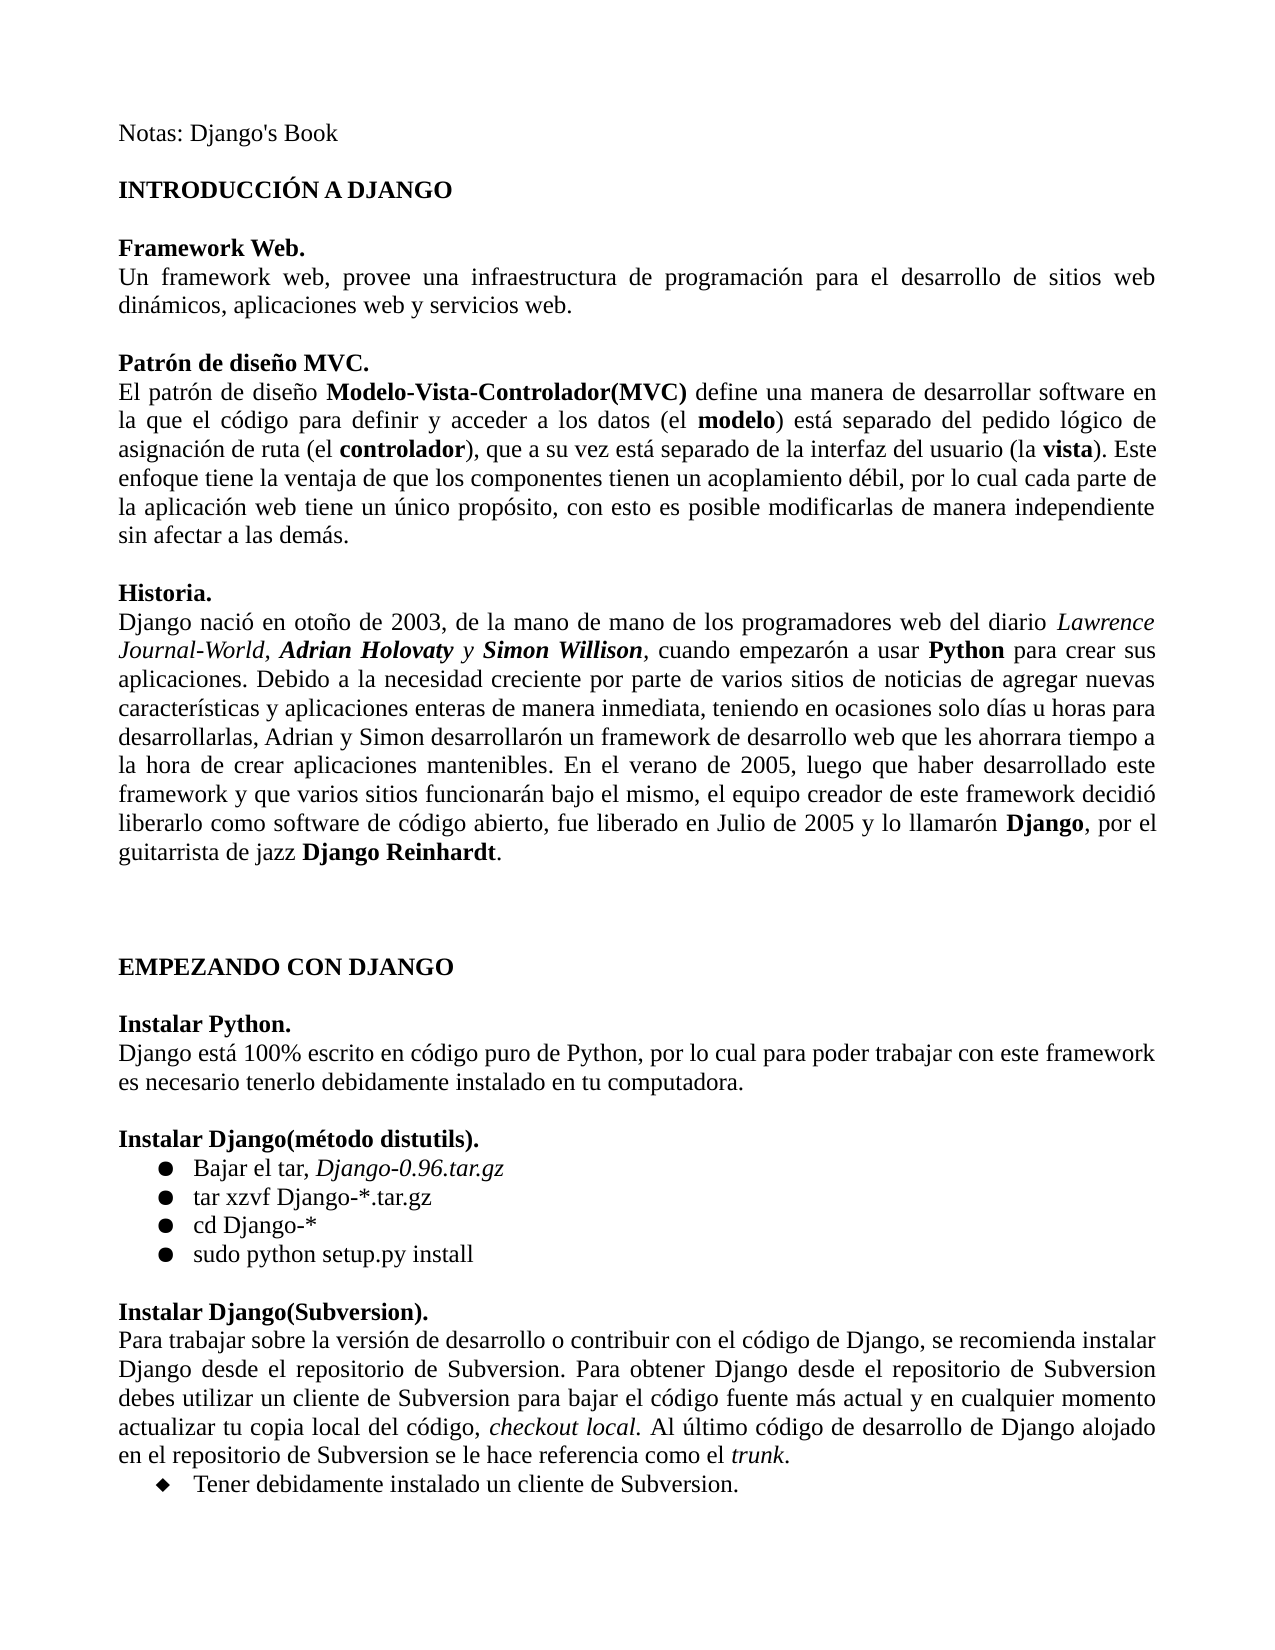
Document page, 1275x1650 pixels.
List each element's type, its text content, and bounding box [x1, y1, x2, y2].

list Bajar el tar, Django-0.96.tar.gz [156, 1153, 1157, 1182]
text Para trabajar sobre la versión de desarrollo o contribuir con el código de Django, se recomienda instalar Django desde el repositorio de Subversion. Para obtener Django desde el repositorio de Subversion debes utilizar un cliente de Subversion para bajar el código fuente más actual y en cualquier momento actualizar tu copia local del código, checkout local. Al último código de desarrollo de Django alojado en el repositorio de Subversion se le hace referencia como el trunk. [118, 1326, 1157, 1469]
text El patrón de diseño Modelo-Vista-Controlador(MVC) define una manera de desarrollar software en la que el código para definir y acceder a los datos (el modelo) está separado del pedido lógico de asignación de ruta (el controlador), que a su vez está separado de la interfaz del usuario (la vista). Este enfoque tiene la ventaja de que los componentes tienen un acoplamiento débil, por lo cual cada parte de la aplicación web tiene un único propósito, con esto es posible modificarlas de manera independiente sin afectar a las demás. [118, 377, 1157, 549]
text Django nació en otoño de 2003, de la mano de mano de los programadores web del diario Lawrence Journal-World, Adrian Holovaty y Simon Willison, cuando empezarón a usar Python para crear sus aplicaciones. Debido a la necesidad creciente por parte de varios sitios de noticias de agregar nuevas características y aplicaciones enteras de manera inmediata, teniendo en ocasiones solo días u horas para desarrollarlas, Adrian y Simon desarrollarón un framework de desarrollo web que les ahorrara tiempo a la hora de crear aplicaciones mantenibles. En el verano de 2005, luego que haber desarrollado este framework y que varios sitios funcionarán bajo el mismo, el equipo creador de este framework decidió liberarlo como software de código abierto, fue liberado en Julio de 2005 y lo llamarón Django, por el guitarrista de jazz Django Reinhardt. [118, 607, 1157, 866]
text Instalar Django(Subversion). [118, 1297, 1157, 1326]
text Notas: Django's Book [118, 118, 1157, 147]
text Un framework web, provee una infraestructura de programación para el desarrollo de sitios web dinámicos, aplicaciones web y servicios web. [118, 262, 1157, 319]
text Instalar Python. [118, 1009, 1157, 1038]
text EMPEZANDO CON DJANGO [118, 952, 1157, 981]
list sudo python setup.py install [156, 1239, 1157, 1268]
text INTRODUCCIÓN A DJANGO [118, 176, 1157, 204]
text Patrón de diseño MVC. [118, 348, 1157, 377]
text Framework Web. [118, 233, 1157, 262]
text Django está 100% escrito en código puro de Python, por lo cual para poder trabajar con este framework es necesario tenerlo debidamente instalado en tu computadora. [118, 1038, 1157, 1096]
text Instalar Django(método distutils). [118, 1124, 1157, 1153]
list Tener debidamente instalado un cliente de Subversion. [156, 1469, 1157, 1498]
list tar xzvf Django-*.tar.gz [156, 1182, 1157, 1211]
list cd Django-* [156, 1211, 1157, 1239]
text Historia. [118, 578, 1157, 607]
